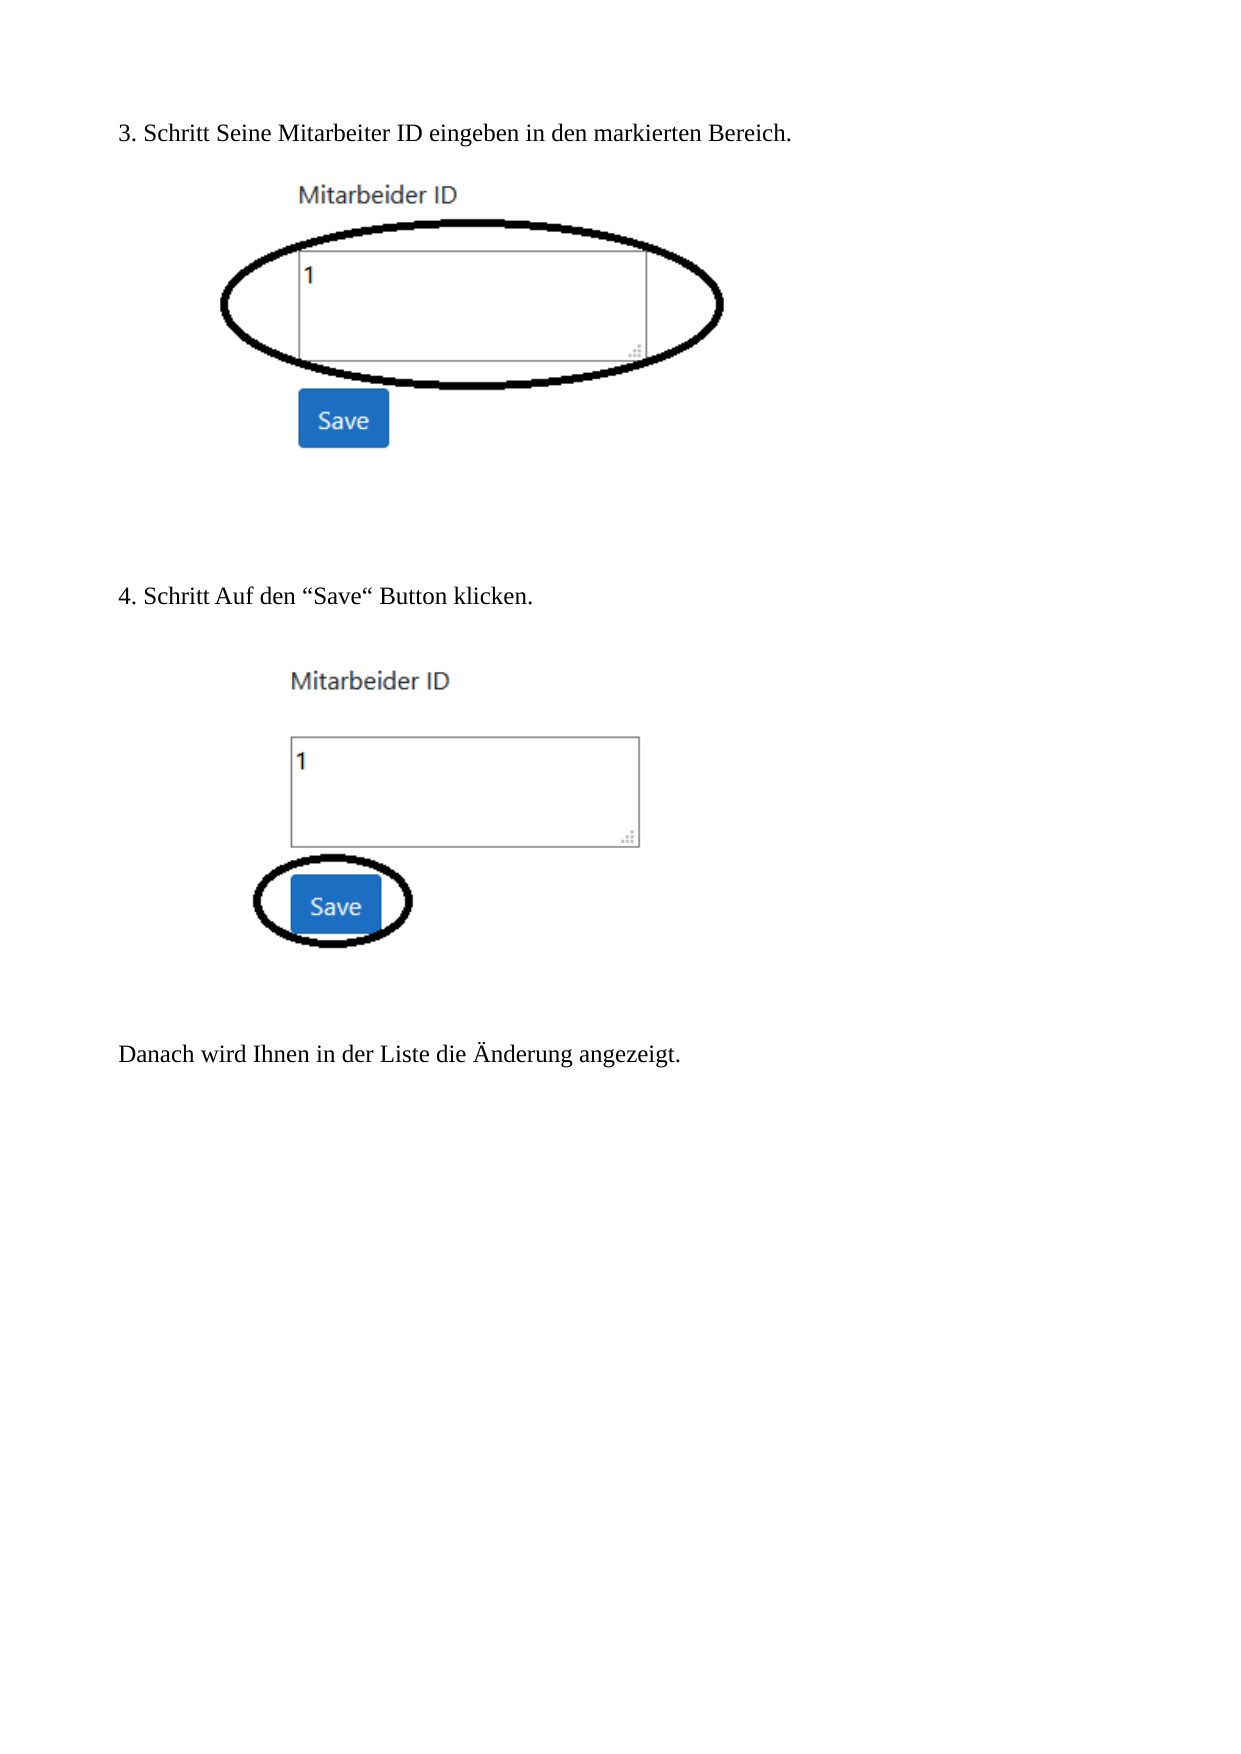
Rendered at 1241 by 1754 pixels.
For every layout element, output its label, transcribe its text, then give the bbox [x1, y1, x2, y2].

text 4. Schritt Auf den “Save“ Button klicken. [118, 581, 1122, 610]
text 3. Schritt Seine Mitarbeiter ID eingeben in den markierten Bereich. [118, 118, 1122, 147]
picture [158, 163, 785, 467]
text Danach wird Ihnen in der Liste die Änderung angezeigt. [118, 1039, 1122, 1068]
picture [150, 650, 778, 953]
